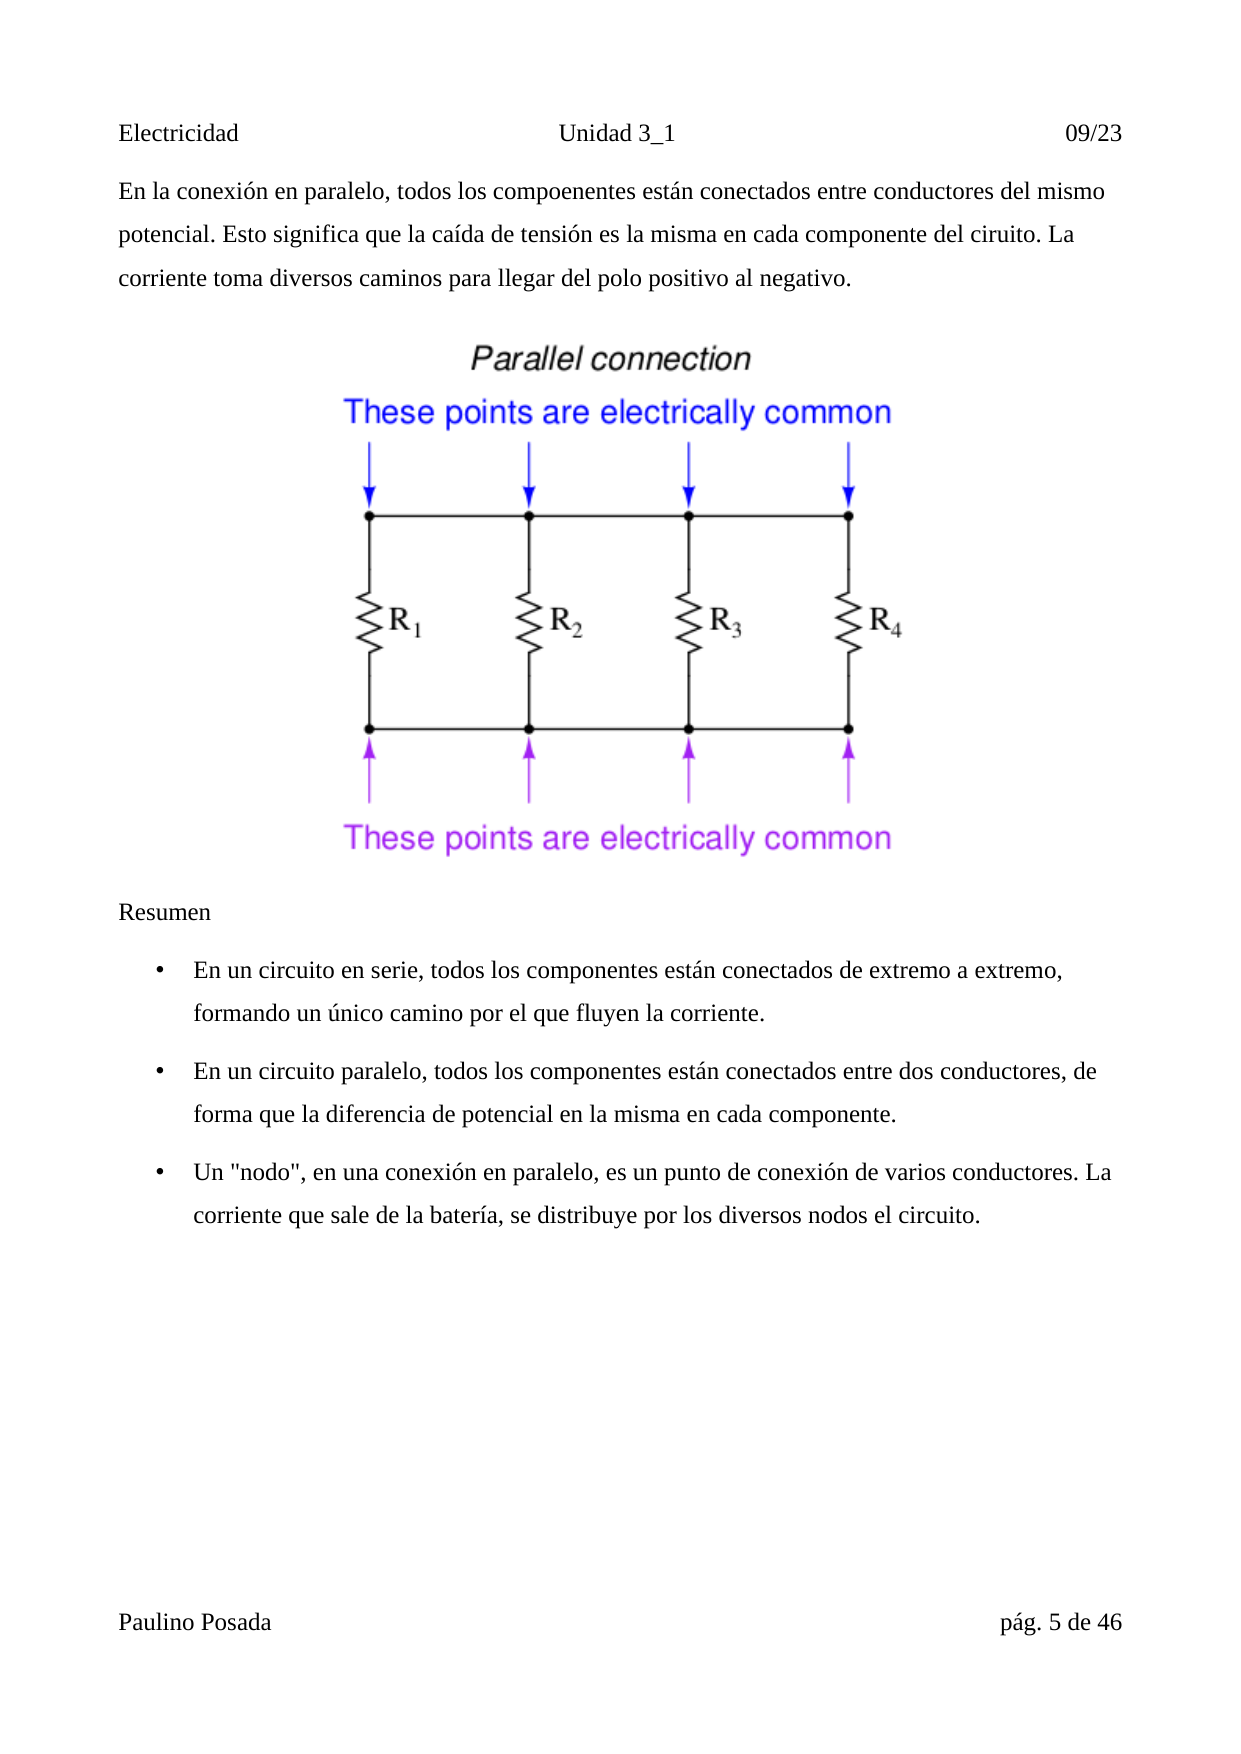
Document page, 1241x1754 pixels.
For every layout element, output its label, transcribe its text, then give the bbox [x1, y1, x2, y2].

picture [320, 320, 920, 868]
list En un circuito paralelo, todos los componentes están conectados entre dos conductores, de forma que la diferencia de potencial en la misma en cada componente. [156, 1056, 1122, 1128]
list Un "nodo", en una conexión en paralelo, es un punto de conexión de varios conductores. La corriente que sale de la batería, se distribuye por los diversos nodos el circuito. [156, 1157, 1122, 1229]
text Resumen [118, 897, 1122, 926]
text En la conexión en paralelo, todos los compoenentes están conectados entre conductores del mismo potencial. Esto significa que la caída de tensión es la misma en cada componente del ciruito. La corriente toma diversos caminos para llegar del polo positivo al negativo. [118, 176, 1122, 291]
list En un circuito en serie, todos los componentes están conectados de extremo a extremo, formando un único camino por el que fluyen la corriente. [156, 955, 1122, 1027]
